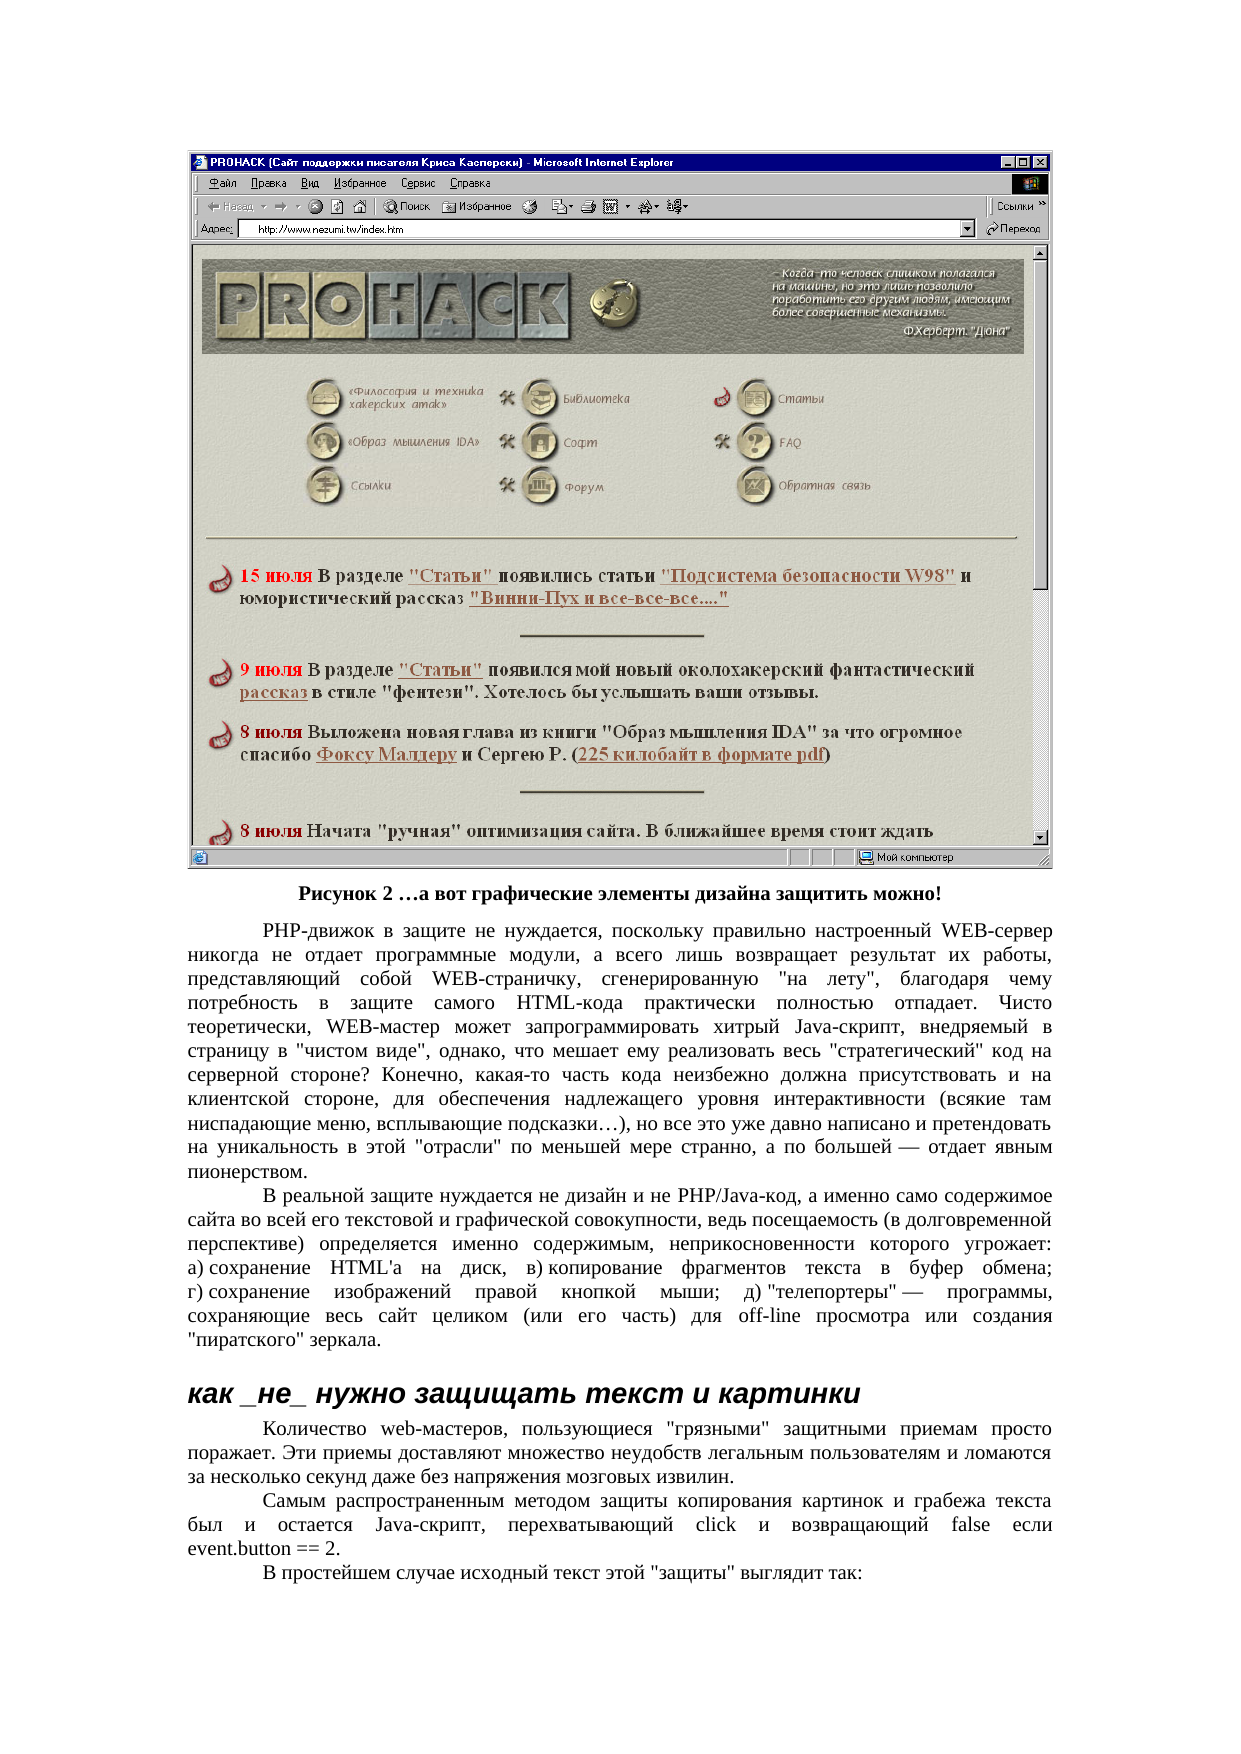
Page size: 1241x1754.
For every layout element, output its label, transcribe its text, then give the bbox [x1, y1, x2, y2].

text Рисунок 2 …а вот графические элементы дизайна защитить можно! [187, 881, 1053, 905]
text PHP-движок в защите не нуждается, поскольку правильно настроенный WEB-сервер никогда не отдает программные модули, а всего лишь возвращает результат их работы, представляющий собой WEB-страничку, сгенерированную "на лету", благодаря чему потребность в защите самого HTML-кода практически полностью отпадает. Чисто теоретически, WEB-мастер может запрограммировать хитрый Java-скрипт, внедряемый в страницу в "чистом виде", однако, что мешает ему реализовать весь "стратегический" код на серверной стороне? Конечно, какая-то часть кода неизбежно должна присутствовать и на клиентской стороне, для обеспечения надлежащего уровня интерактивности (всякие там ниспадающие меню, всплывающие подсказки…), но все это уже давно написано и претендовать на уникальность в этой "отрасли" по меньшей мере странно, а по большей — отдает явным пионерством. [187, 918, 1053, 1183]
text Самым распространенным методом защиты копирования картинок и грабежа текста был и остается Java-скрипт, перехватывающий click и возвращающий false если event.button == 2. [187, 1488, 1053, 1560]
subtitle как _не_ нужно защищать текст и картинки [187, 1376, 1053, 1409]
text В реальной защите нуждается не дизайн и не PHP/Java-код, а именно само содержимое сайта во всей его текстовой и графической совокупности, ведь посещаемость (в долговременной перспективе) определяется именно содержимым, неприкосновенности которого угрожает: а) сохранение HTML'а на диск, в) копирование фрагментов текста в буфер обмена; г) сохранение изображений правой кнопкой мыши; д) "телепортеры" — программы, сохраняющие весь сайт целиком (или его часть) для off-line просмотра или создания "пиратского" зеркала. [187, 1183, 1053, 1351]
text В простейшем случае исходный текст этой "защиты" выглядит так: [187, 1560, 1053, 1584]
text Количество web-мастеров, пользующиеся "грязными" защитными приемам просто поражает. Эти приемы доставляют множество неудобств легальным пользователям и ломаются за несколько секунд даже без напряжения мозговых извилин. [187, 1416, 1053, 1488]
picture [187, 150, 1053, 869]
